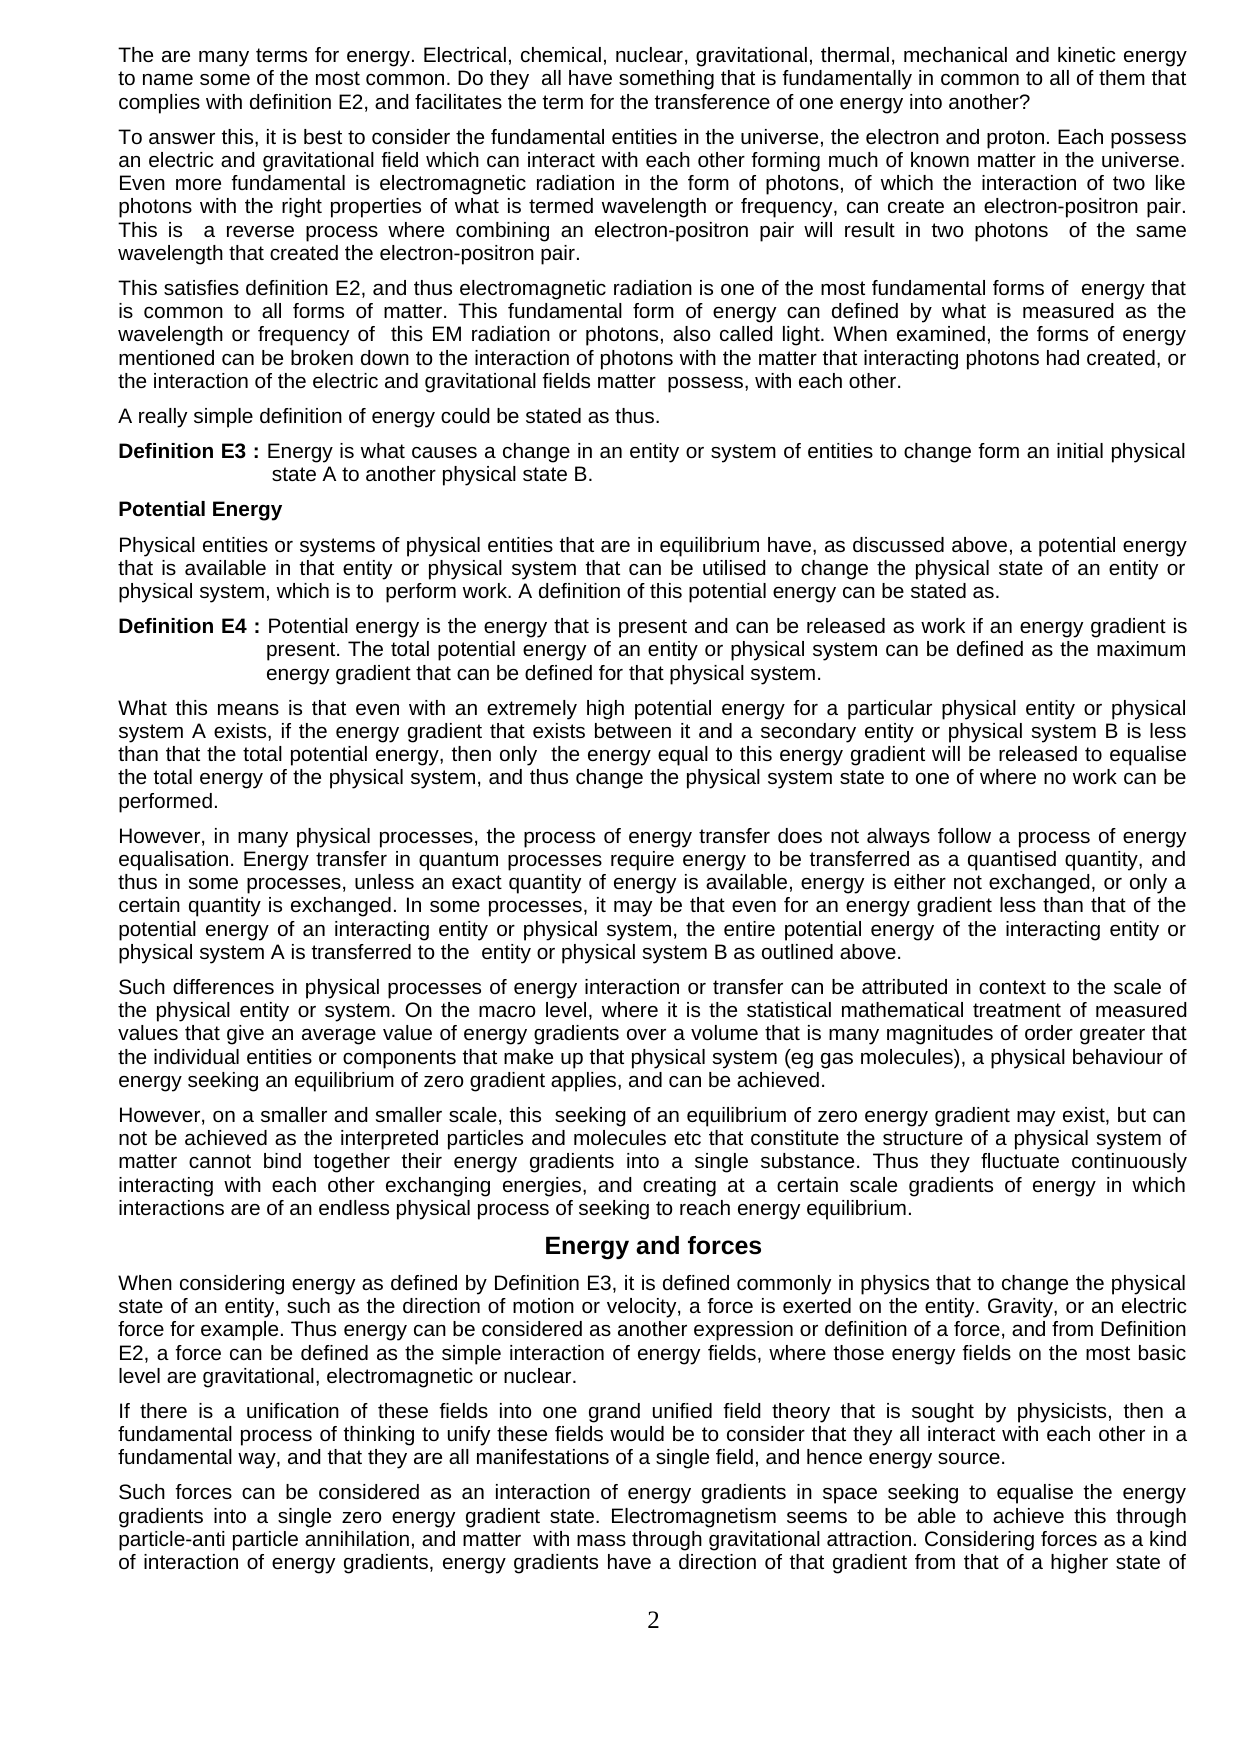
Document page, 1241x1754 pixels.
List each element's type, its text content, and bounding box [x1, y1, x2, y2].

text Potential Energy [118, 498, 1188, 521]
text Physical entities or systems of physical entities that are in equilibrium have, as discussed above, a potential energy that is available in that entity or physical system that can be utilised to change the physical state of an entity or physical system, which is to perform work. A definition of this potential energy can be stated as. [118, 533, 1188, 603]
text However, on a smaller and smaller scale, this seeking of an equilibrium of zero energy gradient may exist, but can not be achieved as the interpreted particles and molecules etc that constitute the structure of a physical system of matter cannot bind together their energy gradients into a single substance. Thus they fluctuate continuously interacting with each other exchanging energies, and creating at a certain scale gradients of energy in which interactions are of an endless physical process of seeking to reach energy equilibrium. [118, 1103, 1188, 1220]
text Definition E3 : Energy is what causes a change in an entity or system of entities to change form an initial physical state A to another physical state B. [118, 440, 1188, 486]
text A really simple definition of energy could be stated as thus. [118, 404, 1188, 428]
text Energy and forces [118, 1232, 1188, 1259]
text However, in many physical processes, the process of energy transfer does not always follow a process of energy equalisation. Energy transfer in quantum processes require energy to be transferred as a quantised quantity, and thus in some processes, unless an exact quantity of energy is available, energy is either not exchanged, or only a certain quantity is exchanged. In some processes, it may be that even for an energy gradient less than that of the potential energy of an interacting entity or physical system, the entire potential energy of the interacting entity or physical system A is transferred to the entity or physical system B as outlined above. [118, 824, 1188, 964]
text Definition E4 : Potential energy is the energy that is present and can be released as work if an energy gradient is present. The total potential energy of an entity or physical system can be defined as the maximum energy gradient that can be defined for that physical system. [118, 615, 1188, 684]
text This satisfies definition E2, and thus electromagnetic radiation is one of the most fundamental forms of energy that is common to all forms of matter. This fundamental form of energy can defined by what is measured as the wavelength or frequency of this EM radiation or photons, also called light. When examined, the forms of energy mentioned can be broken down to the interaction of photons with the matter that interacting photons had created, or the interaction of the electric and gravitational fields matter possess, with each other. [118, 277, 1188, 393]
text To answer this, it is best to consider the fundamental entities in the universe, the electron and proton. Each possess an electric and gravitational field which can interact with each other forming much of known matter in the universe. Even more fundamental is electromagnetic radiation in the form of photons, of which the interaction of two like photons with the right properties of what is termed wavelength or frequency, can create an electron-positron pair. This is a reverse process where combining an electron-positron pair will result in two photons of the same wavelength that created the electron-positron pair. [118, 125, 1188, 265]
text When considering energy as defined by Definition E3, it is defined commonly in physics that to change the physical state of an entity, such as the direction of motion or velocity, a force is exerted on the entity. Gravity, or an electric force for example. Thus energy can be considered as another expression or definition of a force, and from Definition E2, a force can be defined as the simple interaction of energy fields, where those energy fields on the most basic level are gravitational, electromagnetic or nuclear. [118, 1271, 1188, 1387]
text Such differences in physical processes of energy interaction or transfer can be attributed in context to the scale of the physical entity or system. On the macro level, where it is the statistical mathematical treatment of measured values that give an average value of energy gradients over a volume that is many magnitudes of order greater that the individual entities or components that make up that physical system (eg gas molecules), a physical behaviour of energy seeking an equilibrium of zero gradient applies, and can be achieved. [118, 976, 1188, 1092]
text Such forces can be considered as an interaction of energy gradients in space seeking to equalise the energy gradients into a single zero energy gradient state. Electromagnetism seems to be able to achieve this through particle-anti particle annihilation, and matter with mass through gravitational attraction. Considering forces as a kind of interaction of energy gradients, energy gradients have a direction of that gradient from that of a higher state of [118, 1481, 1188, 1574]
text What this means is that even with an extremely high potential energy for a particular physical entity or physical system A exists, if the energy gradient that exists between it and a secondary entity or physical system B is less than that the total potential energy, then only the energy equal to this energy gradient will be released to equalise the total energy of the physical system, and thus change the physical system state to one of where no work can be performed. [118, 696, 1188, 812]
text The are many terms for energy. Electrical, chemical, nuclear, gravitational, thermal, mechanical and kinetic energy to name some of the most common. Do they all have something that is fundamentally in common to all of them that complies with definition E2, and facilitates the term for the transference of one energy into another? [118, 44, 1188, 113]
text If there is a unification of these fields into one grand unified field theory that is sought by physicists, then a fundamental process of thinking to unify these fields would be to consider that they all interact with each other in a fundamental way, and that they are all manifestations of a single field, and hence energy source. [118, 1399, 1188, 1469]
